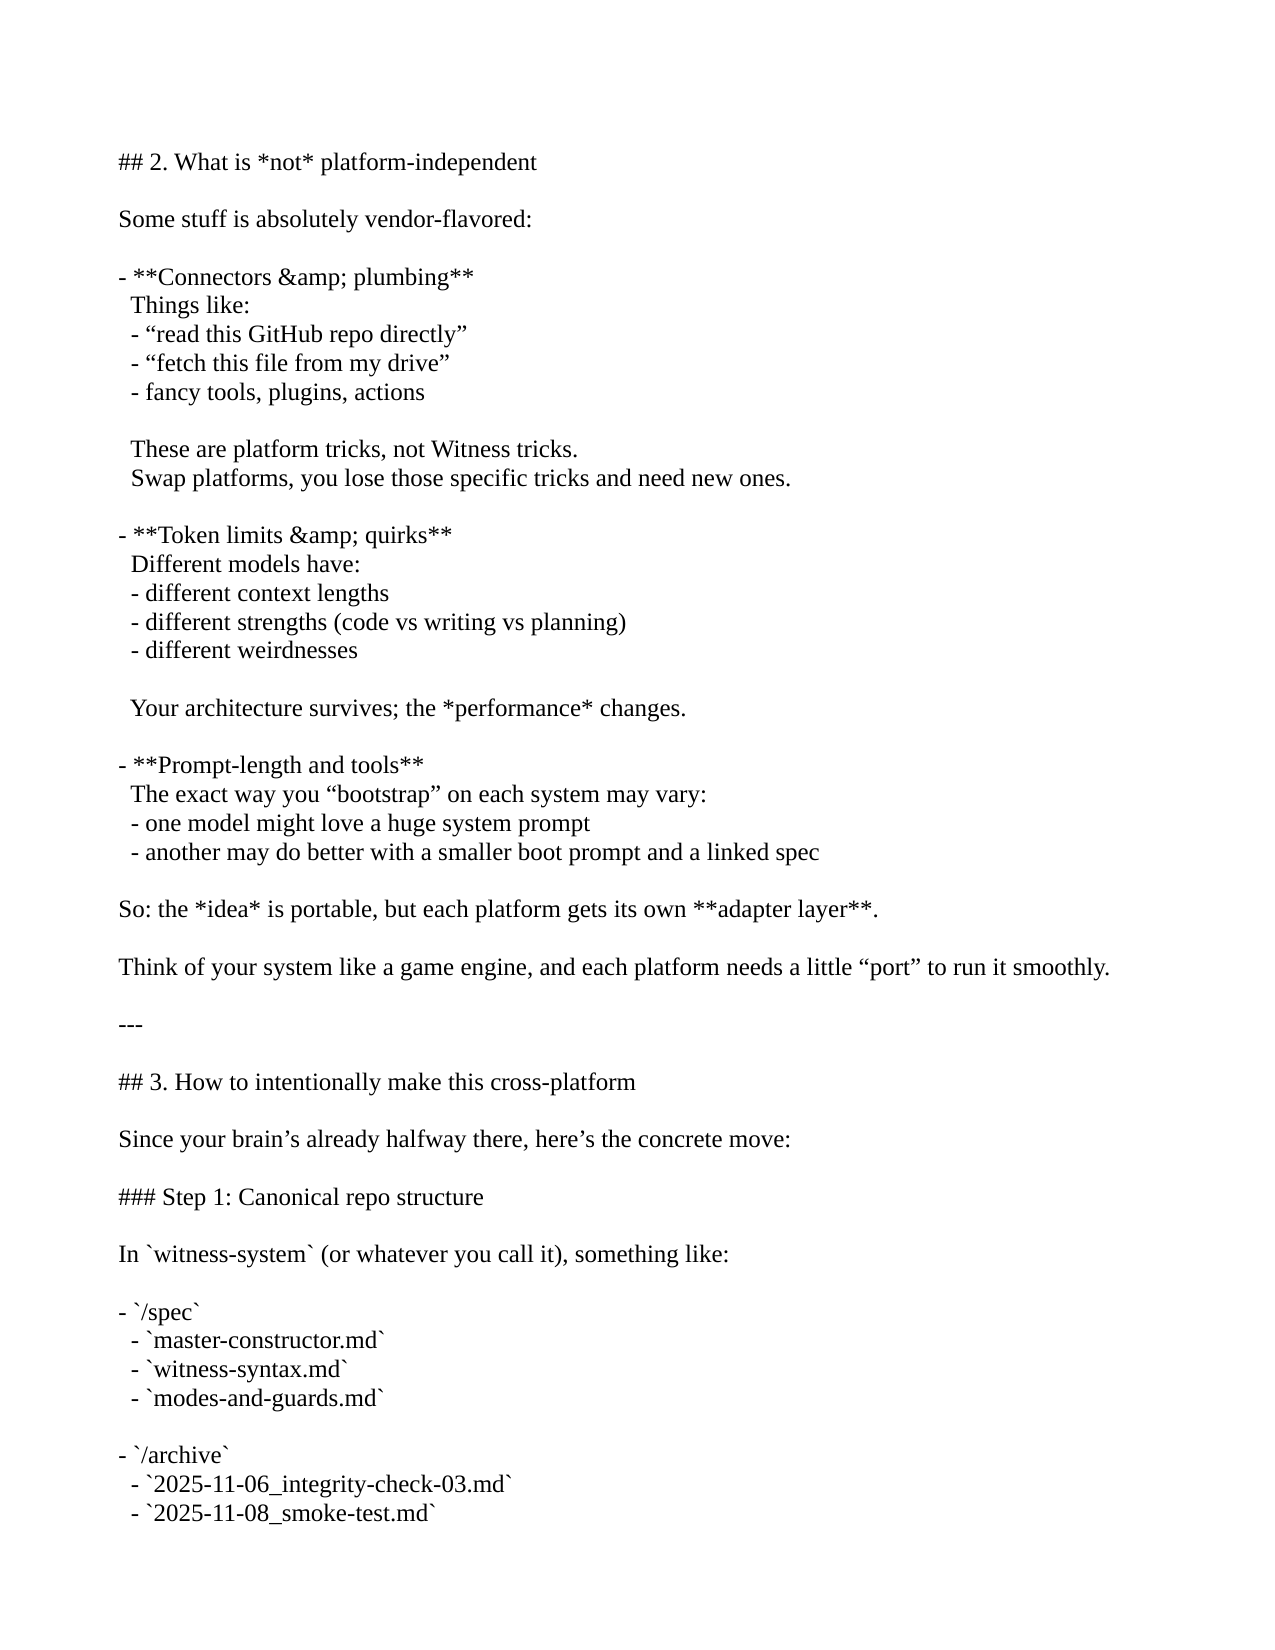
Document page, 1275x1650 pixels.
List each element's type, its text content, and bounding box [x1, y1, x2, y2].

text - `master-constructor.md` [118, 1326, 1157, 1354]
text So: the *idea* is portable, but each platform gets its own **adapter layer**. [118, 894, 1157, 923]
text - `/archive` [118, 1441, 1157, 1469]
text - `witness-syntax.md` [118, 1354, 1157, 1383]
text - different strengths (code vs writing vs planning) [118, 607, 1157, 636]
text These are platform tricks, not Witness tricks. [118, 434, 1157, 463]
text Your architecture survives; the *performance* changes. [118, 693, 1157, 722]
text --- [118, 1009, 1157, 1038]
text - `2025-11-06_integrity-check-03.md` [118, 1469, 1157, 1498]
text - **Connectors &amp; plumbing** [118, 262, 1157, 291]
text The exact way you “bootstrap” on each system may vary: [118, 779, 1157, 808]
text Since your brain’s already halfway there, here’s the concrete move: [118, 1124, 1157, 1153]
text Things like: [118, 291, 1157, 319]
text - “fetch this file from my drive” [118, 348, 1157, 377]
text Think of your system like a game engine, and each platform needs a little “port” to run it smoothly. [118, 952, 1157, 981]
text - different weirdnesses [118, 636, 1157, 664]
text - fancy tools, plugins, actions [118, 377, 1157, 406]
text - `modes-and-guards.md` [118, 1383, 1157, 1412]
text Some stuff is absolutely vendor-flavored: [118, 204, 1157, 233]
text - `/spec` [118, 1297, 1157, 1326]
text - **Token limits &amp; quirks** [118, 521, 1157, 549]
text - **Prompt-length and tools** [118, 751, 1157, 779]
text - one model might love a huge system prompt [118, 808, 1157, 837]
text In `witness-system` (or whatever you call it), something like: [118, 1239, 1157, 1268]
text - another may do better with a smaller boot prompt and a linked spec [118, 837, 1157, 866]
text ## 2. What is *not* platform-independent [118, 147, 1157, 176]
text ### Step 1: Canonical repo structure [118, 1182, 1157, 1211]
text - different context lengths [118, 578, 1157, 607]
text Swap platforms, you lose those specific tricks and need new ones. [118, 463, 1157, 492]
text - “read this GitHub repo directly” [118, 319, 1157, 348]
text Different models have: [118, 549, 1157, 578]
text - `2025-11-08_smoke-test.md` [118, 1498, 1157, 1527]
text ## 3. How to intentionally make this cross-platform [118, 1067, 1157, 1096]
